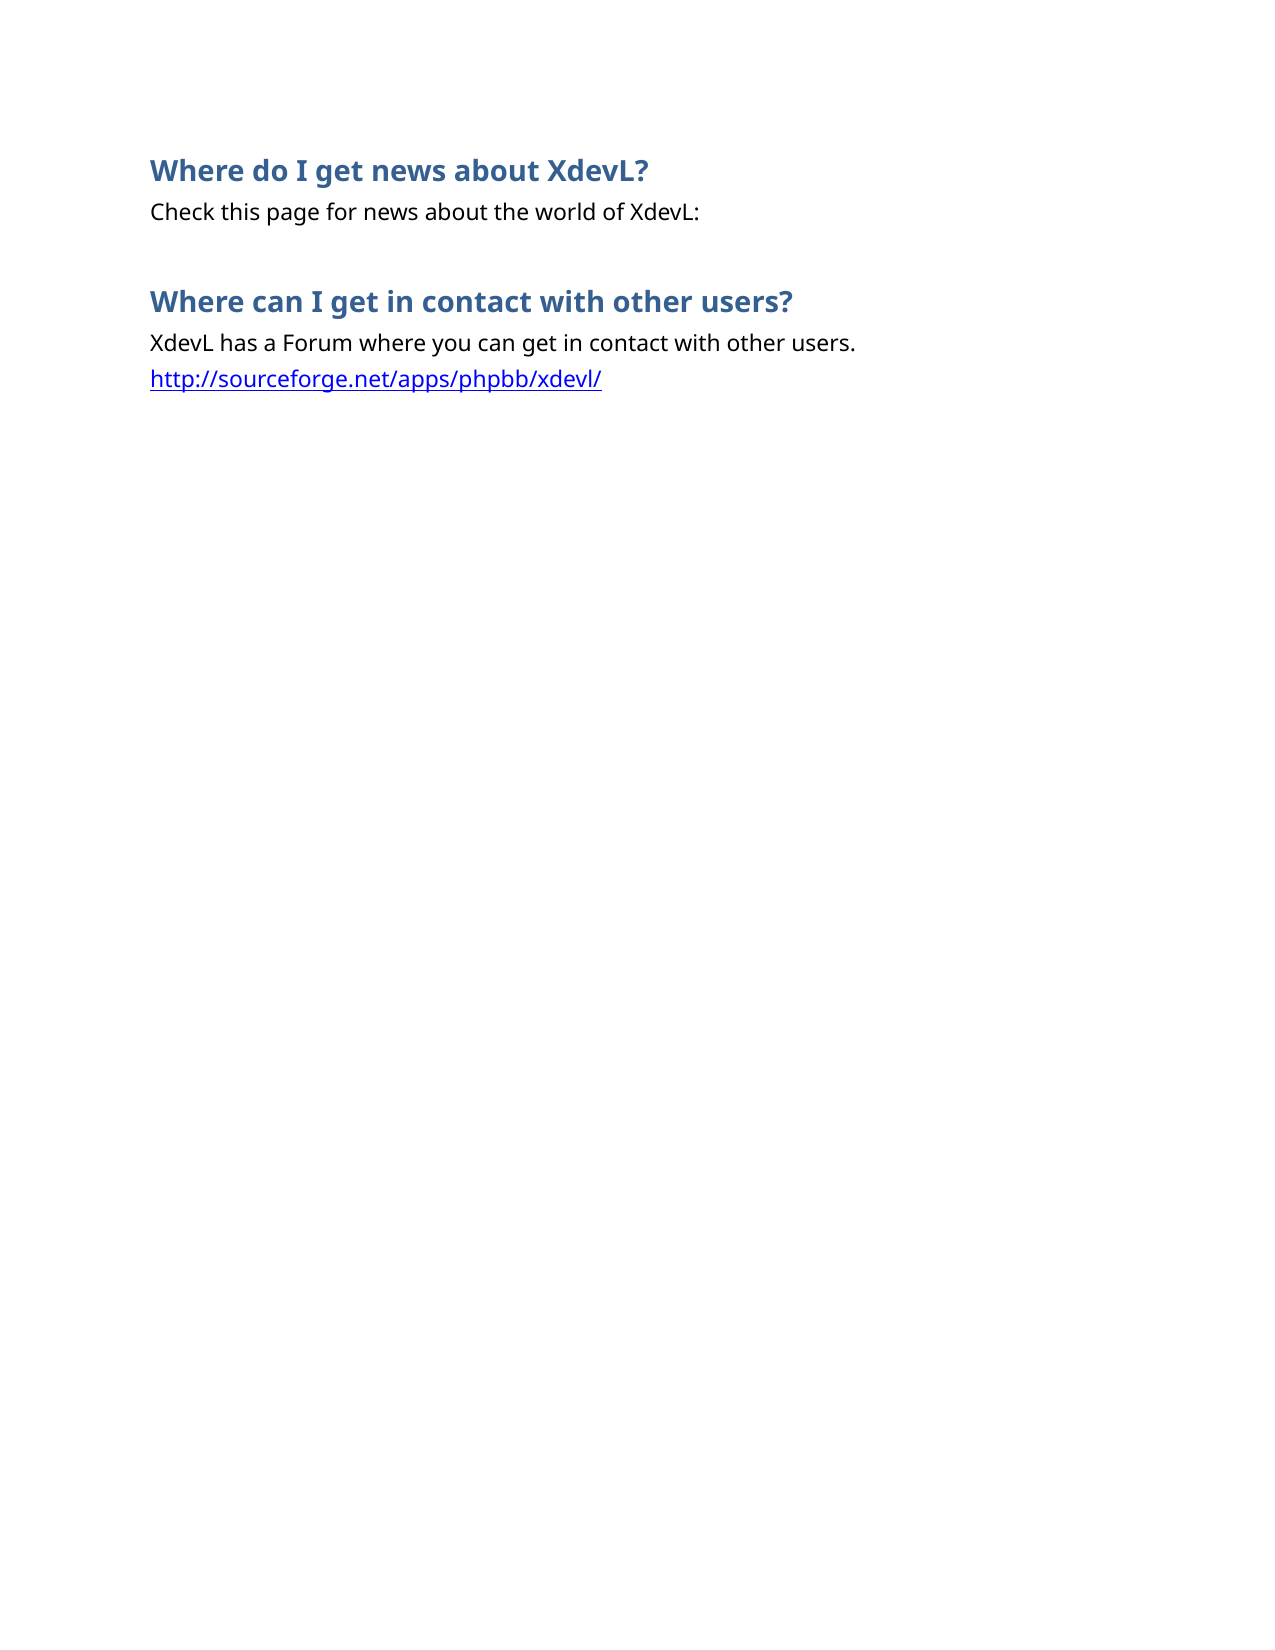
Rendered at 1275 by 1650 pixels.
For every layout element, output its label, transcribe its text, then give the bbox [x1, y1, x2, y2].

subtitle Where do I get news about XdevL? [150, 150, 1125, 190]
text Check this page for news about the world of XdevL: [150, 196, 1125, 227]
subtitle Where can I get in contact with other users? [150, 282, 1125, 321]
text XdevL has a Forum where you can get in contact with other users. http://sourceforge.net/apps/phpbb/xdevl/ [150, 327, 1125, 394]
